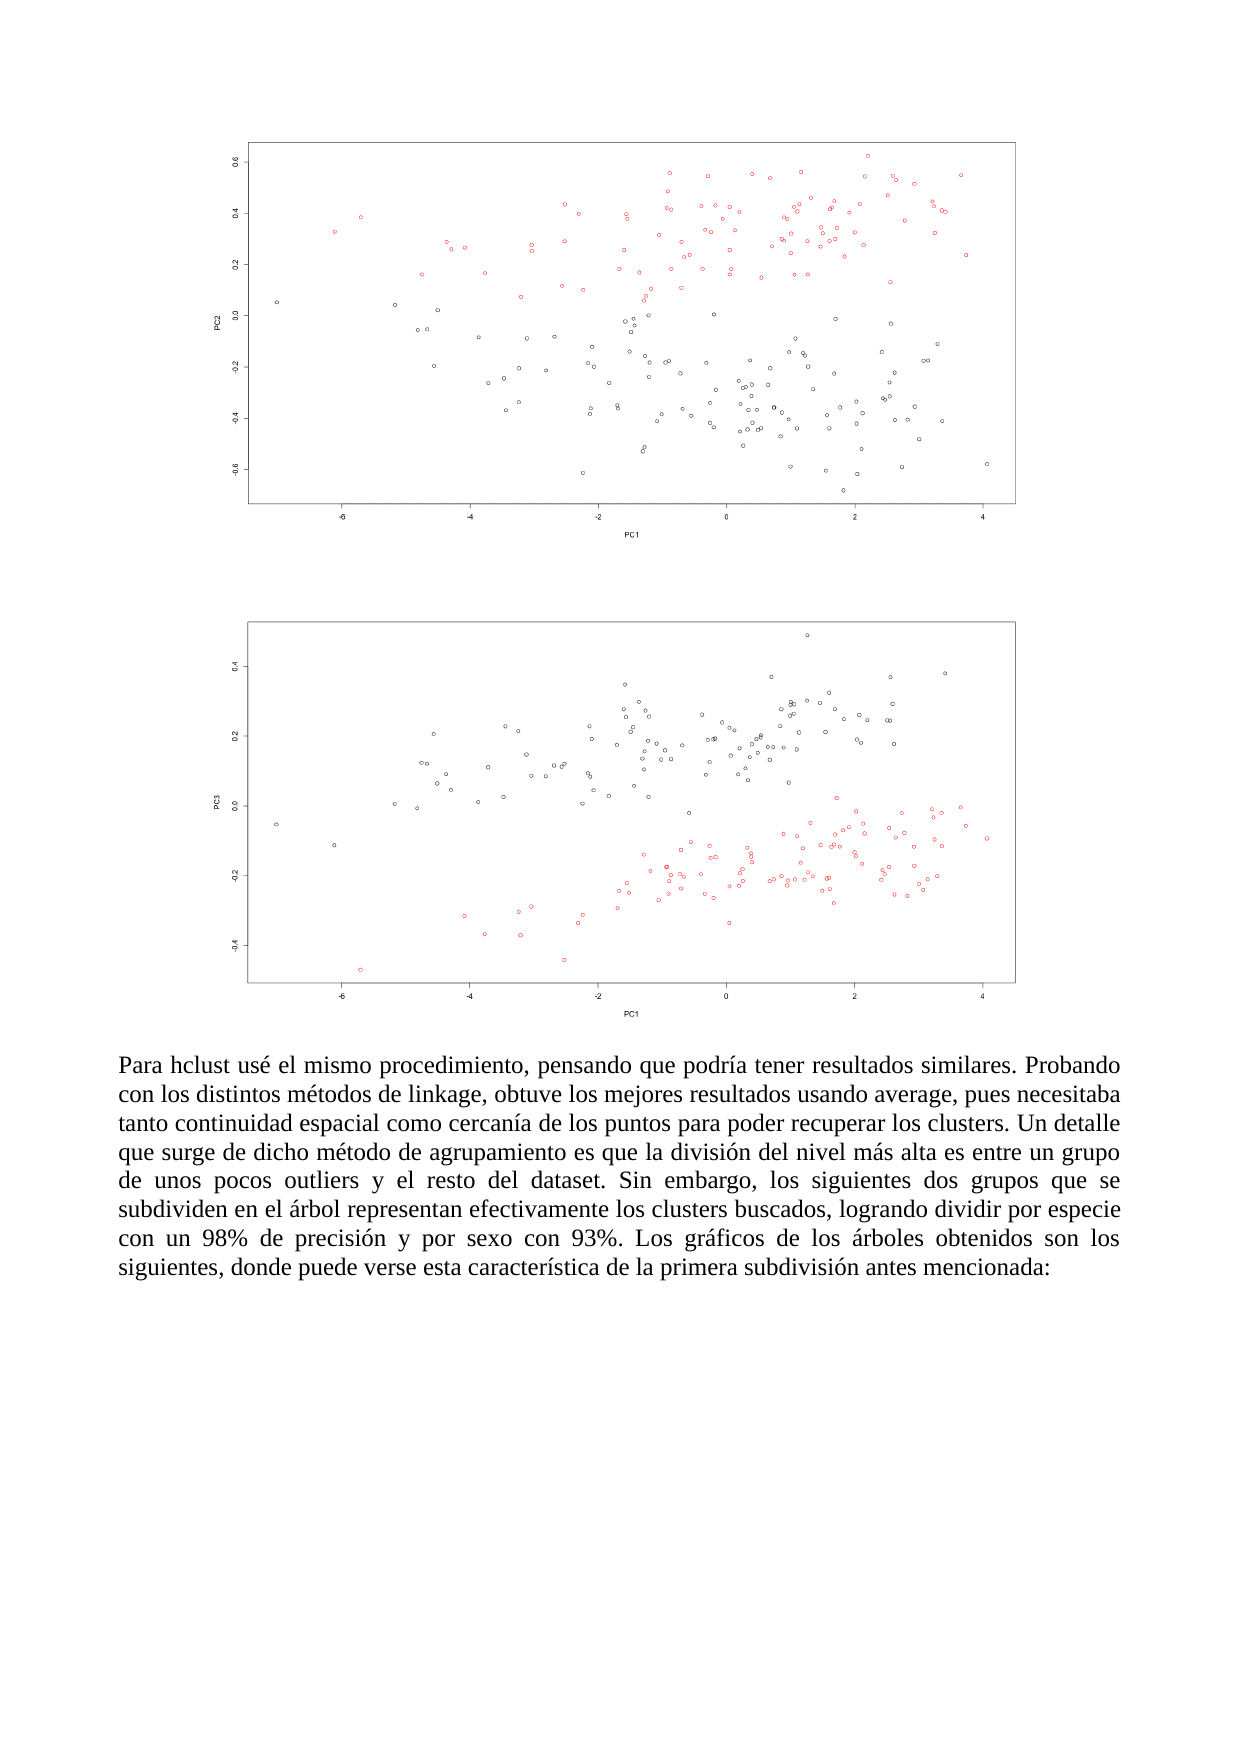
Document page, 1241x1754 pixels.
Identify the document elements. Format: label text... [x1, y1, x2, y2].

picture [213, 118, 1027, 544]
picture [213, 595, 1028, 1022]
text Para hclust usé el mismo procedimiento, pensando que podría tener resultados similares. Probando con los distintos métodos de linkage, obtuve los mejores resultados usando average, pues necesitaba tanto continuidad espacial como cercanía de los puntos para poder recuperar los clusters. Un detalle que surge de dicho método de agrupamiento es que la división del nivel más alta es entre un grupo de unos pocos outliers y el resto del dataset. Sin embargo, los siguientes dos grupos que se subdividen en el árbol representan efectivamente los clusters buscados, logrando dividir por especie con un 98% de precisión y por sexo con 93%. Los gráficos de los árboles obtenidos son los siguientes, donde puede verse esta característica de la primera subdivisión antes mencionada: [118, 1050, 1122, 1280]
